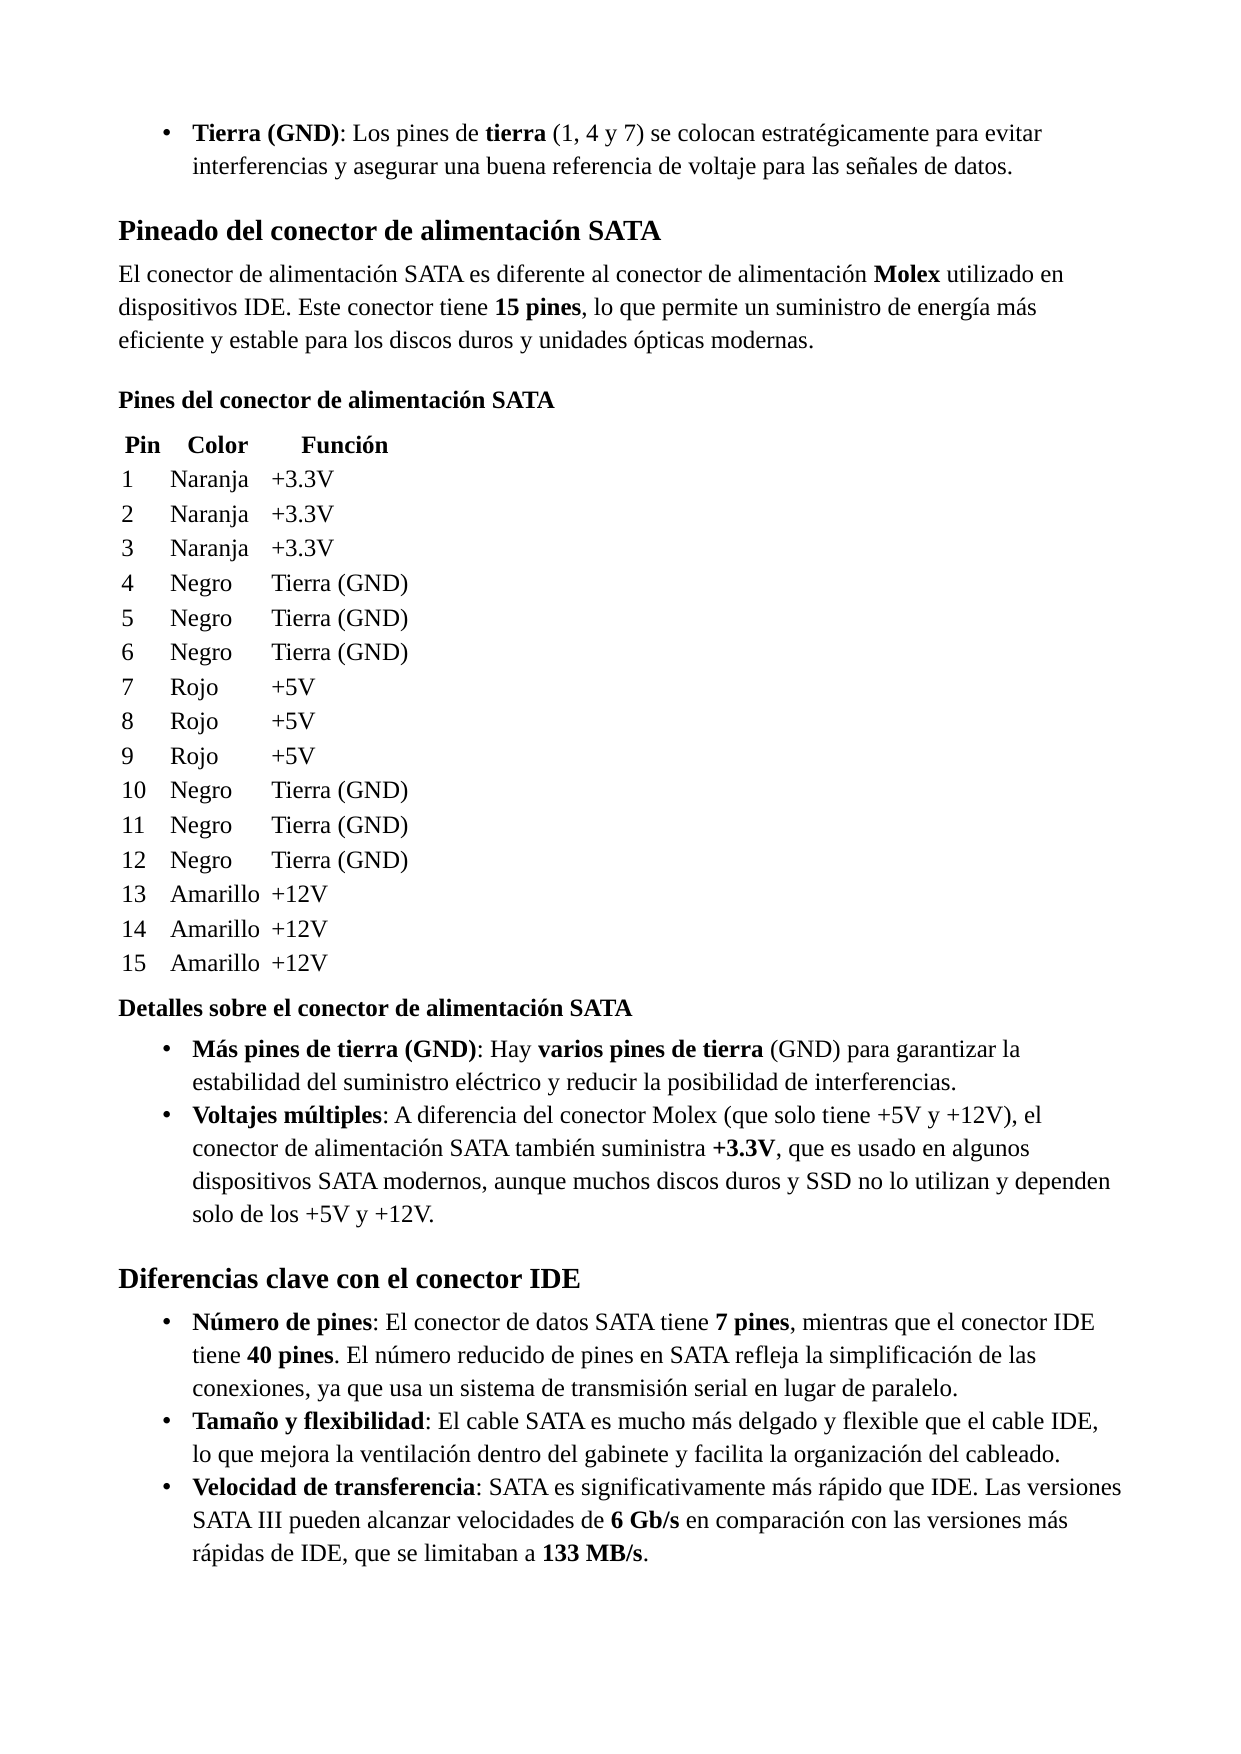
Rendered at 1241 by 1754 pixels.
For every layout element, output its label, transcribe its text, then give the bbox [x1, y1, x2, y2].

table_cell 6 [118, 634, 167, 669]
table_cell 15 [118, 946, 167, 980]
subtitle Diferencias clave con el conector IDE [118, 1261, 1122, 1295]
table_cell Tierra (GND) [268, 600, 421, 634]
table_header Pin [118, 427, 167, 461]
subtitle Pineado del conector de alimentación SATA [118, 213, 1122, 247]
table_header Color [167, 427, 268, 461]
table_cell 4 [118, 565, 167, 600]
table_cell Amarillo [167, 946, 268, 980]
list Tierra (GND): Los pines de tierra (1, 4 y 7) se colocan estratégicamente para evitar interferencias y asegurar una buena referencia de voltaje para las señales de datos. [162, 118, 1122, 180]
table_cell 8 [118, 704, 167, 738]
table_cell Negro [167, 600, 268, 634]
table_cell 13 [118, 876, 167, 911]
table_cell Amarillo [167, 911, 268, 946]
table_cell +5V [268, 669, 421, 703]
table_cell Naranja [167, 531, 268, 565]
table_header Función [268, 427, 421, 461]
table_cell 5 [118, 600, 167, 634]
table_cell Naranja [167, 461, 268, 496]
table_cell Rojo [167, 738, 268, 773]
table_cell 9 [118, 738, 167, 773]
table_cell 1 [118, 461, 167, 496]
text El conector de alimentación SATA es diferente al conector de alimentación Molex utilizado en dispositivos IDE. Este conector tiene 15 pines, lo que permite un suministro de energía más eficiente y estable para los discos duros y unidades ópticas modernas. [118, 259, 1122, 354]
table_cell 14 [118, 911, 167, 946]
table_cell Negro [167, 565, 268, 600]
subtitle Detalles sobre el conector de alimentación SATA [118, 993, 1122, 1021]
table_cell 2 [118, 496, 167, 531]
table_cell +3.3V [268, 531, 421, 565]
list Velocidad de transferencia: SATA es significativamente más rápido que IDE. Las versiones SATA III pueden alcanzar velocidades de 6 Gb/s en comparación con las versiones más rápidas de IDE, que se limitaban a 133 MB/s. [162, 1472, 1122, 1567]
table_cell Amarillo [167, 876, 268, 911]
table_cell +12V [268, 946, 421, 980]
subtitle Pines del conector de alimentación SATA [118, 386, 1122, 414]
table_cell 10 [118, 773, 167, 807]
table_cell 11 [118, 807, 167, 842]
table_cell Naranja [167, 496, 268, 531]
table_cell Negro [167, 807, 268, 842]
table_cell +3.3V [268, 461, 421, 496]
table_cell Negro [167, 634, 268, 669]
list Tamaño y flexibilidad: El cable SATA es mucho más delgado y flexible que el cable IDE, lo que mejora la ventilación dentro del gabinete y facilita la organización del cableado. [162, 1406, 1122, 1468]
list Voltajes múltiples: A diferencia del conector Molex (que solo tiene +5V y +12V), el conector de alimentación SATA también suministra +3.3V, que es usado en algunos dispositivos SATA modernos, aunque muchos discos duros y SSD no lo utilizan y dependen solo de los +5V y +12V. [162, 1100, 1122, 1228]
table_cell Tierra (GND) [268, 842, 421, 876]
table_cell Negro [167, 842, 268, 876]
table_cell +5V [268, 704, 421, 738]
table_cell +12V [268, 876, 421, 911]
table_cell 12 [118, 842, 167, 876]
table_cell +5V [268, 738, 421, 773]
table_cell +12V [268, 911, 421, 946]
table_cell Tierra (GND) [268, 807, 421, 842]
table_cell Rojo [167, 704, 268, 738]
list Número de pines: El conector de datos SATA tiene 7 pines, mientras que el conector IDE tiene 40 pines. El número reducido de pines en SATA refleja la simplificación de las conexiones, ya que usa un sistema de transmisión serial en lugar de paralelo. [162, 1307, 1122, 1402]
table_cell 7 [118, 669, 167, 703]
list Más pines de tierra (GND): Hay varios pines de tierra (GND) para garantizar la estabilidad del suministro eléctrico y reducir la posibilidad de interferencias. [162, 1034, 1122, 1096]
table_cell Tierra (GND) [268, 634, 421, 669]
table_cell Rojo [167, 669, 268, 703]
table_cell Negro [167, 773, 268, 807]
table_cell +3.3V [268, 496, 421, 531]
table_cell Tierra (GND) [268, 773, 421, 807]
table_cell 3 [118, 531, 167, 565]
table_cell Tierra (GND) [268, 565, 421, 600]
